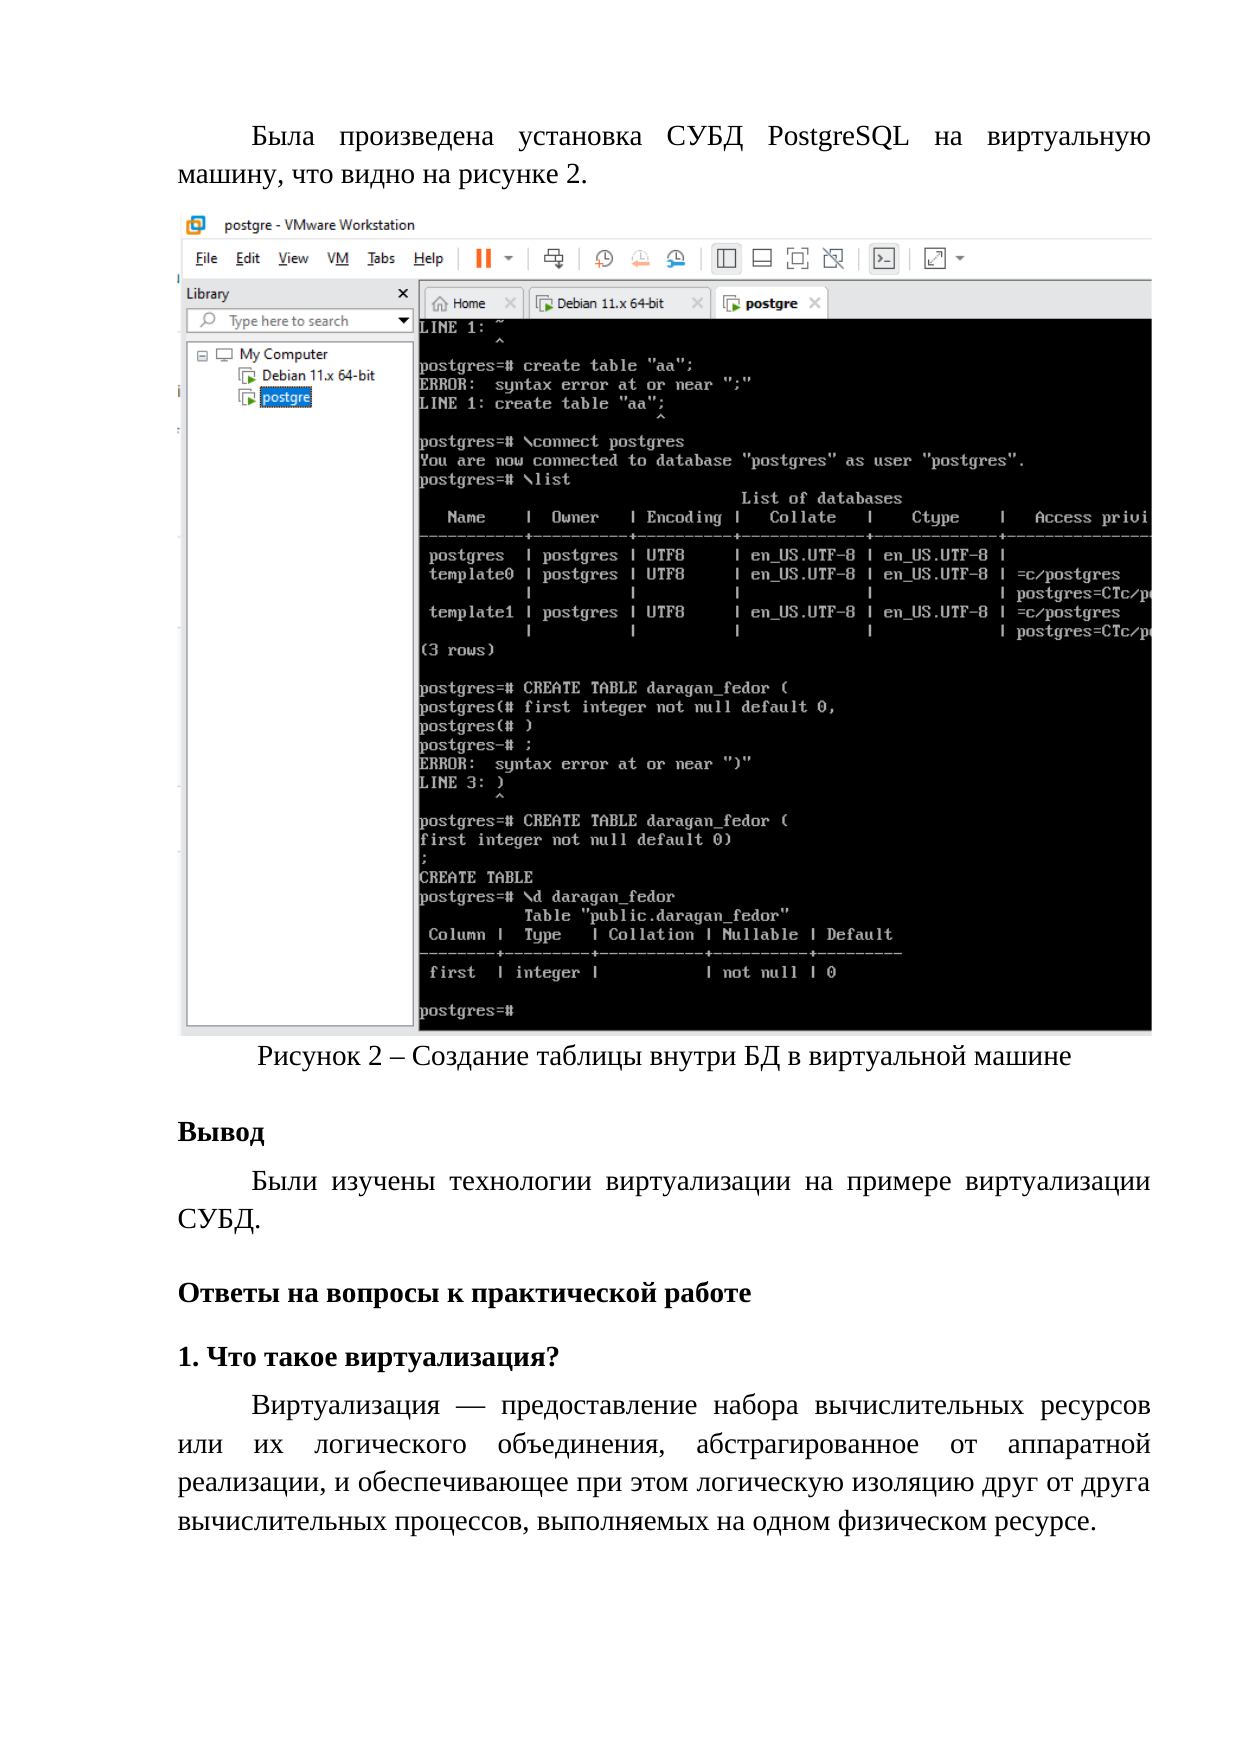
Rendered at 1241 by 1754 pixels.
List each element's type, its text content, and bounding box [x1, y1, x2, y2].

text Рисунок 2 – Создание таблицы внутри БД в виртуальной машине [177, 1036, 1152, 1071]
subtitle Ответы на вопросы к практической работе [177, 1276, 1152, 1309]
text Были изучены технологии виртуализации на примере виртуализации СУБД. [177, 1163, 1152, 1235]
picture [177, 211, 1152, 1036]
text Была произведена установка СУБД PostgreSQL на виртуальную машину, что видно на рисунке 2. [177, 118, 1152, 190]
subtitle Вывод [177, 1071, 1152, 1148]
subtitle [177, 199, 1152, 211]
subtitle 1. Что такое виртуализация? [177, 1339, 1152, 1372]
text Виртуализация — предоставление набора вычислительных ресурсов или их логического объединения, абстрагированное от аппаратной реализации, и обеспечивающее при этом логическую изоляцию друг от друга вычислительных процессов, выполняемых на одном физическом ресурсе. [177, 1387, 1152, 1537]
